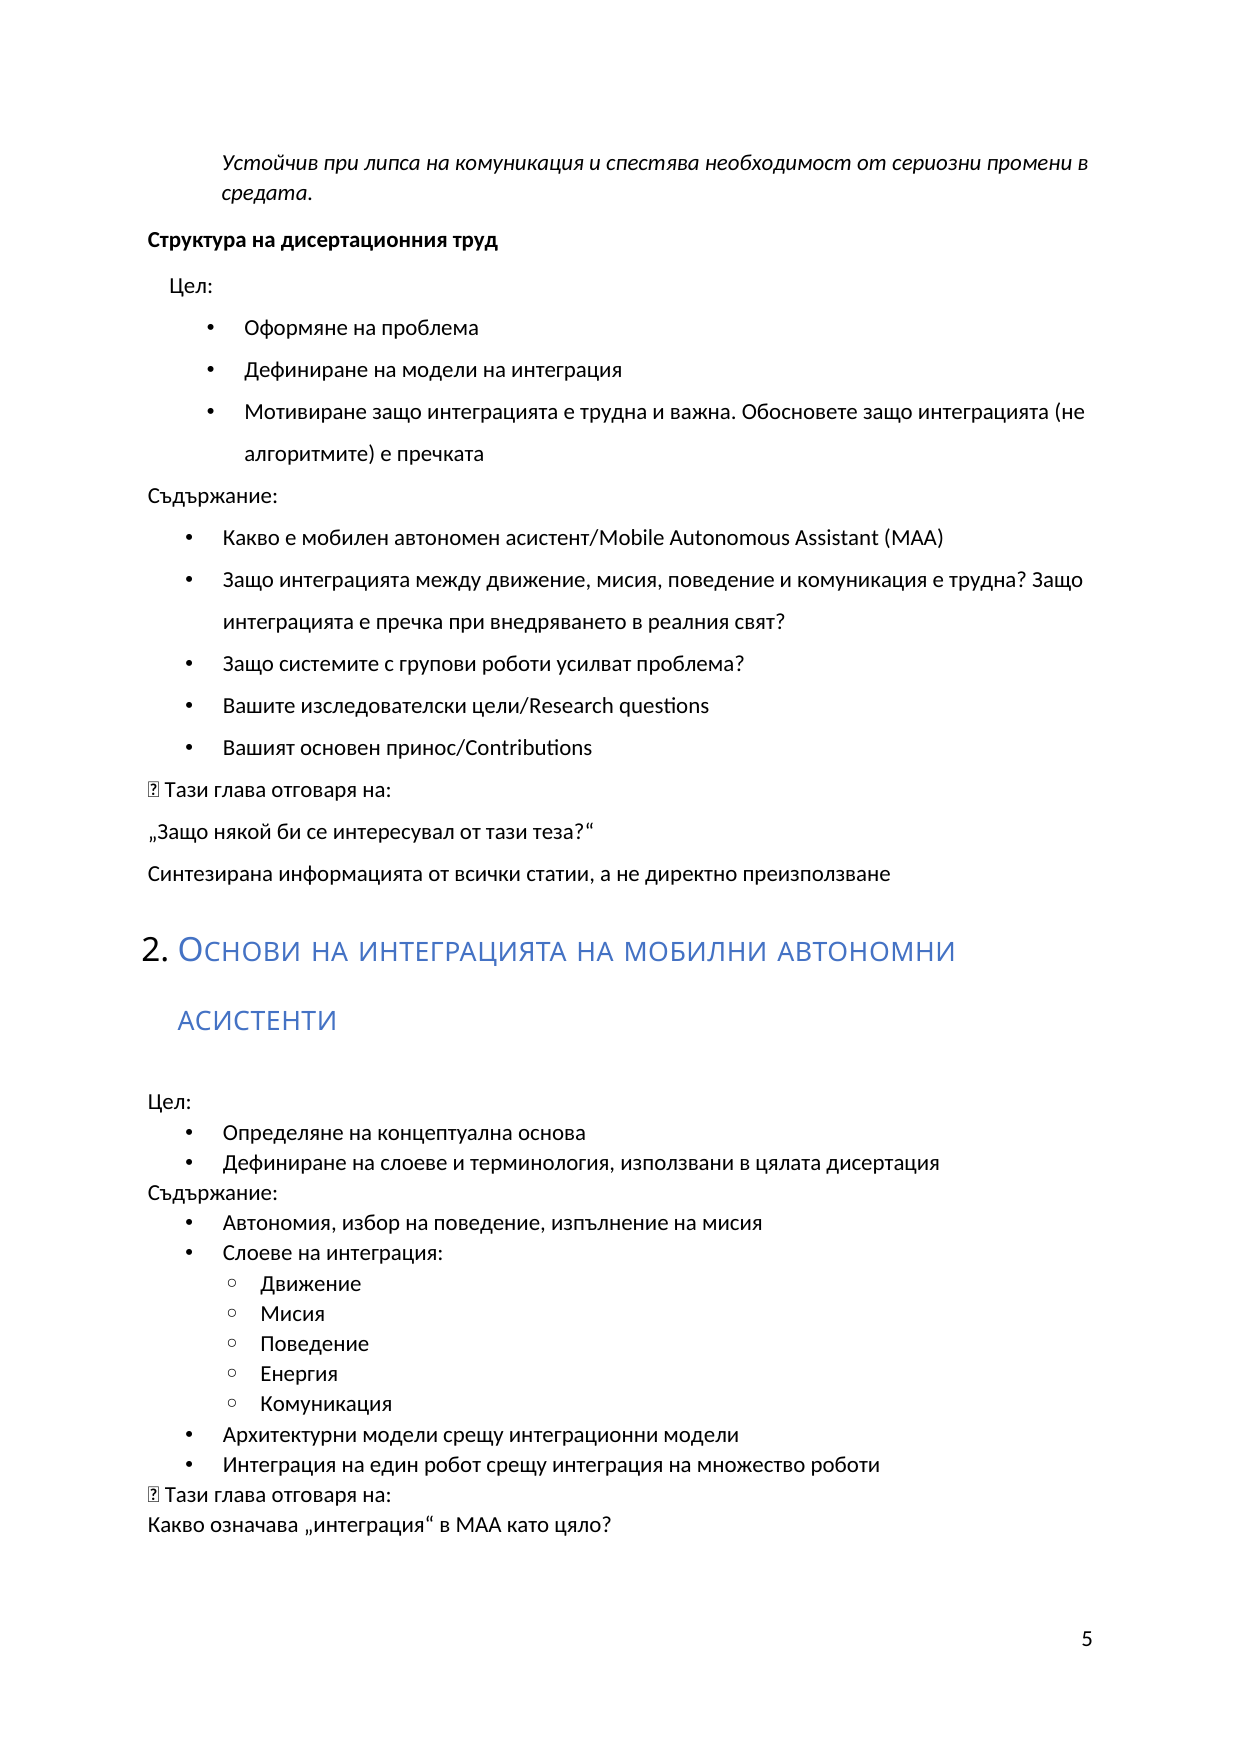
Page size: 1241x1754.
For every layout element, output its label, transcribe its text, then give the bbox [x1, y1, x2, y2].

list Архитектурни модели срещу интеграционни модели [185, 1420, 1093, 1448]
list Интеграция на един робот срещу интеграция на множество роботи [185, 1450, 1093, 1478]
text Какво означава „интеграция“ в MAA като цяло? [148, 1510, 1093, 1538]
list Вашият основен принос/Contributions [185, 733, 1093, 761]
list Мотивиране защо интеграцията е трудна и важна. Обосновете защо интеграцията (не алгоритмите) е пречката [207, 397, 1093, 467]
list Мисия [223, 1299, 1093, 1327]
text Синтезирана информацията от всички статии, а не директно преизползване [148, 859, 1093, 887]
title Основи на интеграцията на мобилни автономни асистенти [169, 926, 1093, 1040]
list Дефиниране на модели на интеграция [207, 356, 1093, 383]
list Енергия [223, 1359, 1093, 1387]
text Съдържание: [148, 481, 1093, 509]
list Устойчив при липса на комуникация и спестява необходимост от сериозни промени в средата. [192, 148, 1093, 206]
text Цел: [169, 272, 1093, 299]
list Защо системите с групови роботи усилват проблема? [185, 649, 1093, 677]
list Комуникация [223, 1389, 1093, 1418]
list Какво е мобилен автономен асистент/Mobile Autonomous Assistant (MAA) [185, 523, 1093, 551]
text Цел: [148, 1087, 1093, 1116]
text 📌 Тази глава отговаря на: [148, 1480, 1093, 1508]
list Автономия, избор на поведение, изпълнение на мисия [185, 1208, 1093, 1236]
list Движение [223, 1269, 1093, 1297]
list Вашите изследователски цели/Research questions [185, 691, 1093, 719]
text 📌 Тази глава отговаря на: „Защо някой би се интересувал от тази теза?“ [148, 775, 1093, 845]
list Поведение [223, 1329, 1093, 1357]
list Защо интеграцията между движение, мисия, поведение и комуникация е трудна? Защо интеграцията е пречка при внедряването в реалния свят? [185, 565, 1093, 635]
list Оформяне на проблема [207, 313, 1093, 342]
list Определяне на концептуална основа [185, 1118, 1093, 1146]
list Дефиниране на слоеве и терминология, използвани в цялата дисертация [185, 1148, 1093, 1176]
text Структура на дисертационния труд [148, 225, 1093, 253]
list Слоеве на интеграция: [185, 1238, 1093, 1267]
text Съдържание: [148, 1178, 1093, 1206]
